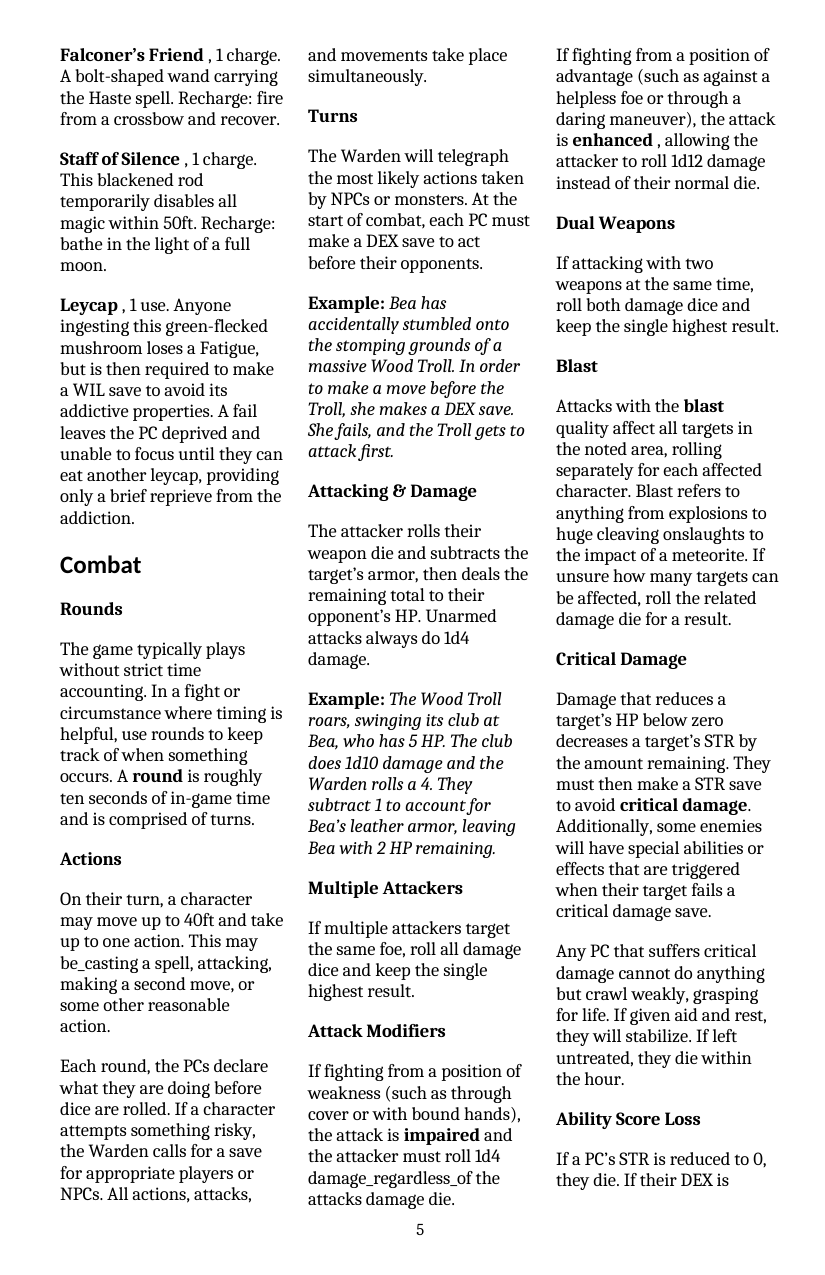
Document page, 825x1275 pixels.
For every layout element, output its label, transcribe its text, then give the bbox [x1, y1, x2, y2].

text If multiple attackers target the same foe, roll all damage dice and keep the single highest result. [308, 917, 532, 1002]
text The attacker rolls their weapon die and subtracts the target’s armor, then deals the remaining total to their opponent’s HP. Unarmed attacks always do 1d4 damage. [308, 521, 532, 670]
text Example: The Wood Troll roars, swinging its club at Bea, who has 5 HP. The club does 1d10 damage and the Warden rolls a 4. They subtract 1 to account for Bea’s leather armor, leaving Bea with 2 HP remaining. [308, 689, 532, 859]
text Blast [556, 356, 780, 377]
text Rounds [60, 599, 284, 620]
text Any PC that suffers critical damage cannot do anything but crawl weakly, grasping for life. If given aid and rest, they will stabilize. If left untreated, they die within the hour. [556, 941, 780, 1090]
text The Warden will telegraph the most likely actions taken by NPCs or monsters. At the start of combat, each PC must make a DEX save to act before their opponents. [308, 146, 532, 274]
text On their turn, a character may move up to 40ft and take up to one action. This may be_casting a spell, attacking, making a second move, or some other reasonable action. [60, 889, 284, 1038]
text Dual Weapons [556, 212, 780, 234]
text Turns [308, 106, 532, 127]
text Attacks with the blast quality affect all targets in the noted area, rolling separately for each affected character. Blast refers to anything from explosions to huge cleaving onslaughts to the impact of a meteorite. If unsure how many targets can be affected, roll the related damage die for a result. [556, 396, 780, 630]
text If fighting from a position of advantage (such as against a helpless foe or through a daring maneuver), the attack is enhanced , allowing the attacker to roll 1d12 damage instead of their normal die. [556, 45, 780, 194]
text Multiple Attackers [308, 877, 532, 899]
text Leycap , 1 use. Anyone ingesting this green-flecked mushroom loses a Fatigue, but is then required to make a WIL save to avoid its addictive properties. A fail leaves the PC deprived and unable to focus until they can eat another leycap, providing only a brief reprieve from the addiction. [60, 295, 284, 529]
text and movements take place simultaneously. [308, 45, 532, 87]
text Staff of Silence , 1 charge. This blackened rod temporarily disables all magic within 50ft. Recharge: bathe in the light of a full moon. [60, 149, 284, 276]
text If attacking with two weapons at the same time, roll both damage dice and keep the single highest result. [556, 252, 780, 337]
text Critical Damage [556, 649, 780, 670]
text Damage that reduces a target’s HP below zero decreases a target’s STR by the amount remaining. They must then make a STR save to avoid critical damage. Additionally, some enemies will have special abilities or effects that are triggered when their target fails a critical damage save. [556, 689, 780, 922]
text Actions [60, 849, 284, 870]
text If fighting from a position of weakness (such as through cover or with bound hands), the attack is impaired and the attacker must roll 1d4 damage_regardless_of the attacks damage die. [308, 1061, 532, 1210]
text Attack Modifiers [308, 1021, 532, 1042]
text Each round, the PCs declare what they are doing before dice are rolled. If a character attempts something risky, the Warden calls for a save for appropriate players or NPCs. All actions, attacks, [60, 1056, 284, 1205]
text Falconer’s Friend , 1 charge. A bolt-shaped wand carrying the Haste spell. Recharge: fire from a crossbow and recover. [60, 45, 284, 130]
text Attacking & Damage [308, 481, 532, 502]
subtitle Combat [60, 549, 284, 580]
text Ability Score Loss [556, 1109, 780, 1130]
text The game typically plays without strict time accounting. In a fight or circumstance where timing is helpful, use rounds to keep track of when something occurs. A round is roughly ten seconds of in-game time and is comprised of turns. [60, 639, 284, 830]
text If a PC’s STR is reduced to 0, they die. If their DEX is [556, 1149, 780, 1191]
text Example: Bea has accidentally stumbled onto the stomping grounds of a massive Wood Troll. In order to make a move before the Troll, she makes a DEX save. She fails, and the Troll gets to attack first. [308, 292, 532, 462]
